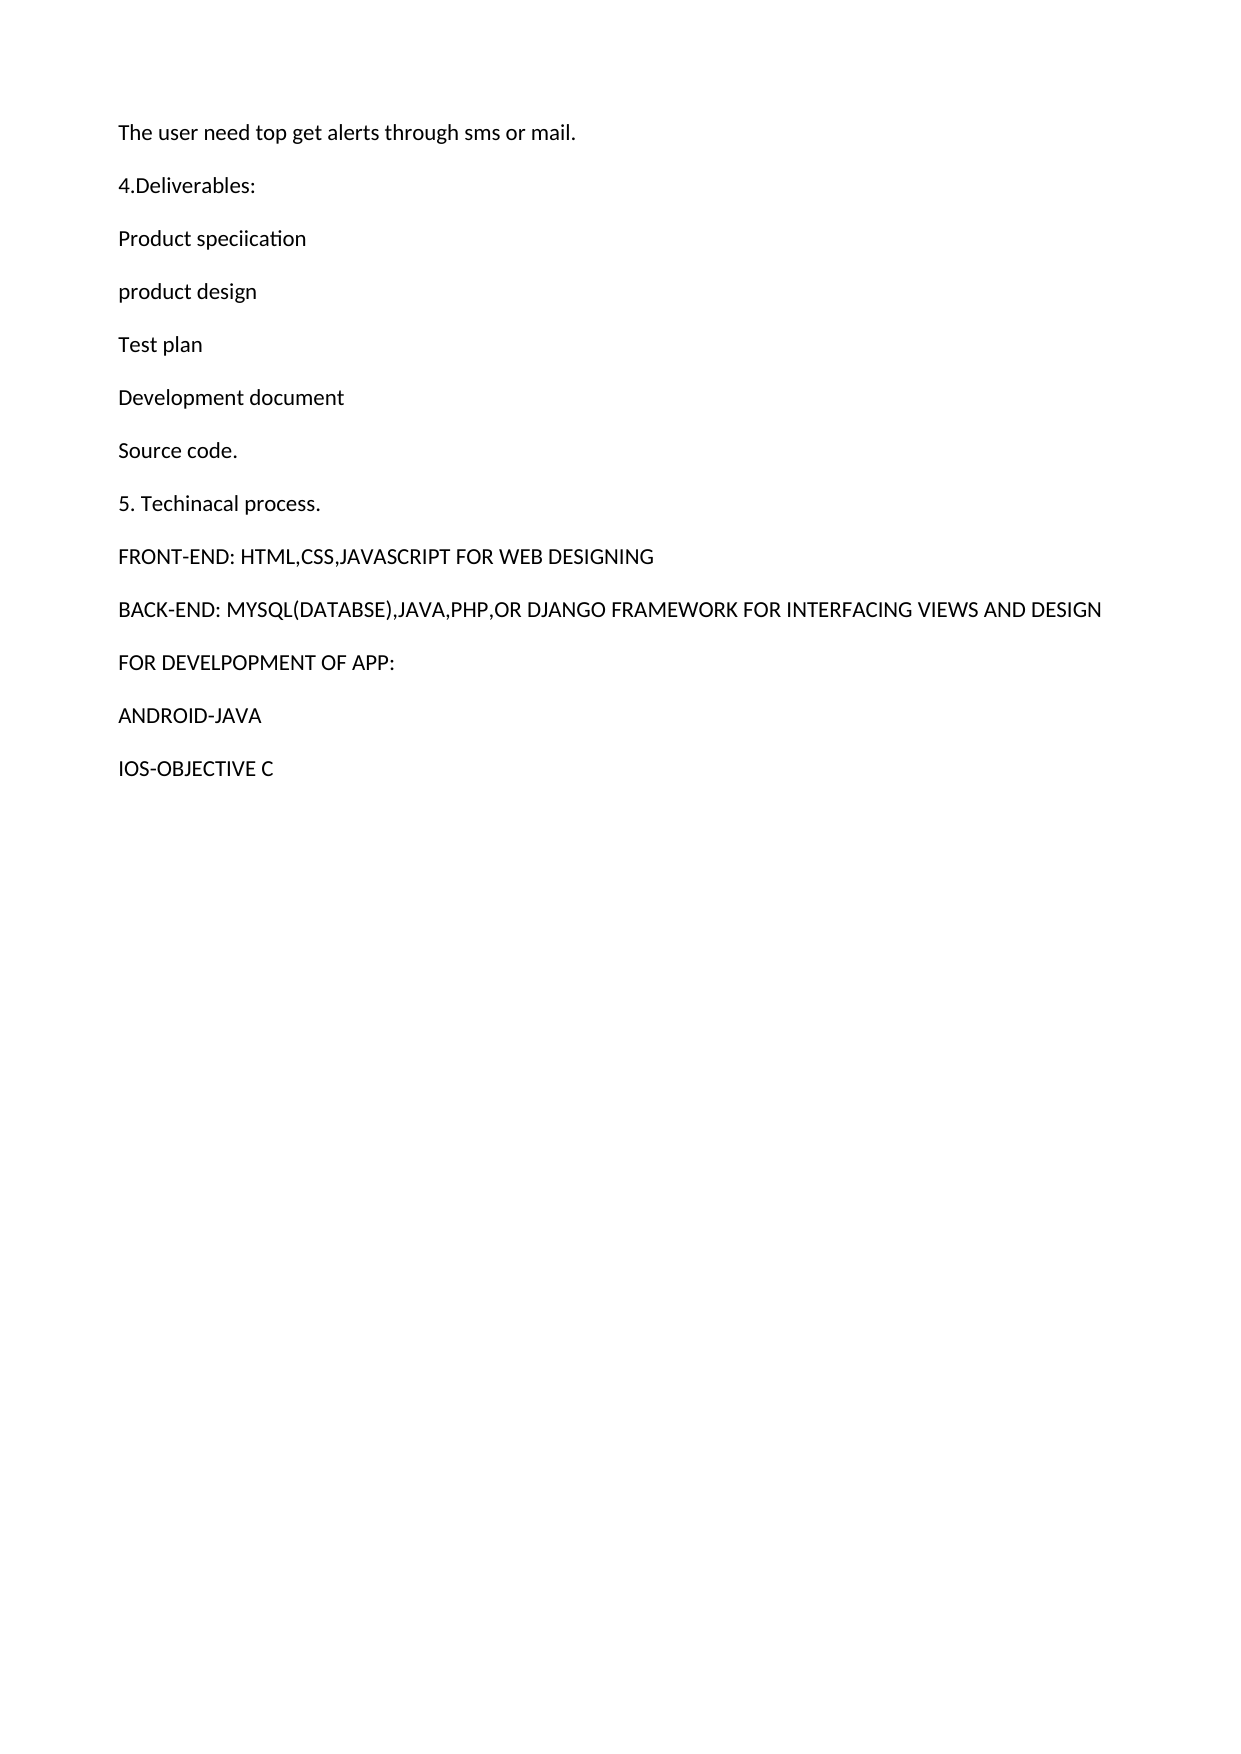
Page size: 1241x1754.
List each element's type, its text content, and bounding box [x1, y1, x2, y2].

text FOR DEVELPOPMENT OF APP: [118, 648, 1122, 676]
text BACK-END: MYSQL(DATABSE),JAVA,PHP,OR DJANGO FRAMEWORK FOR INTERFACING VIEWS AND DESIGN [118, 595, 1122, 623]
text Source code. [118, 436, 1122, 464]
text 5. Techinacal process. [118, 489, 1122, 517]
text IOS-OBJECTIVE C [118, 754, 1122, 782]
text Product speciication [118, 224, 1122, 252]
text FRONT-END: HTML,CSS,JAVASCRIPT FOR WEB DESIGNING [118, 542, 1122, 570]
text ANDROID-JAVA [118, 701, 1122, 729]
text Test plan [118, 330, 1122, 358]
text 4.Deliverables: [118, 171, 1122, 199]
text product design [118, 277, 1122, 305]
text Development document [118, 383, 1122, 411]
text The user need top get alerts through sms or mail. [118, 118, 1122, 146]
